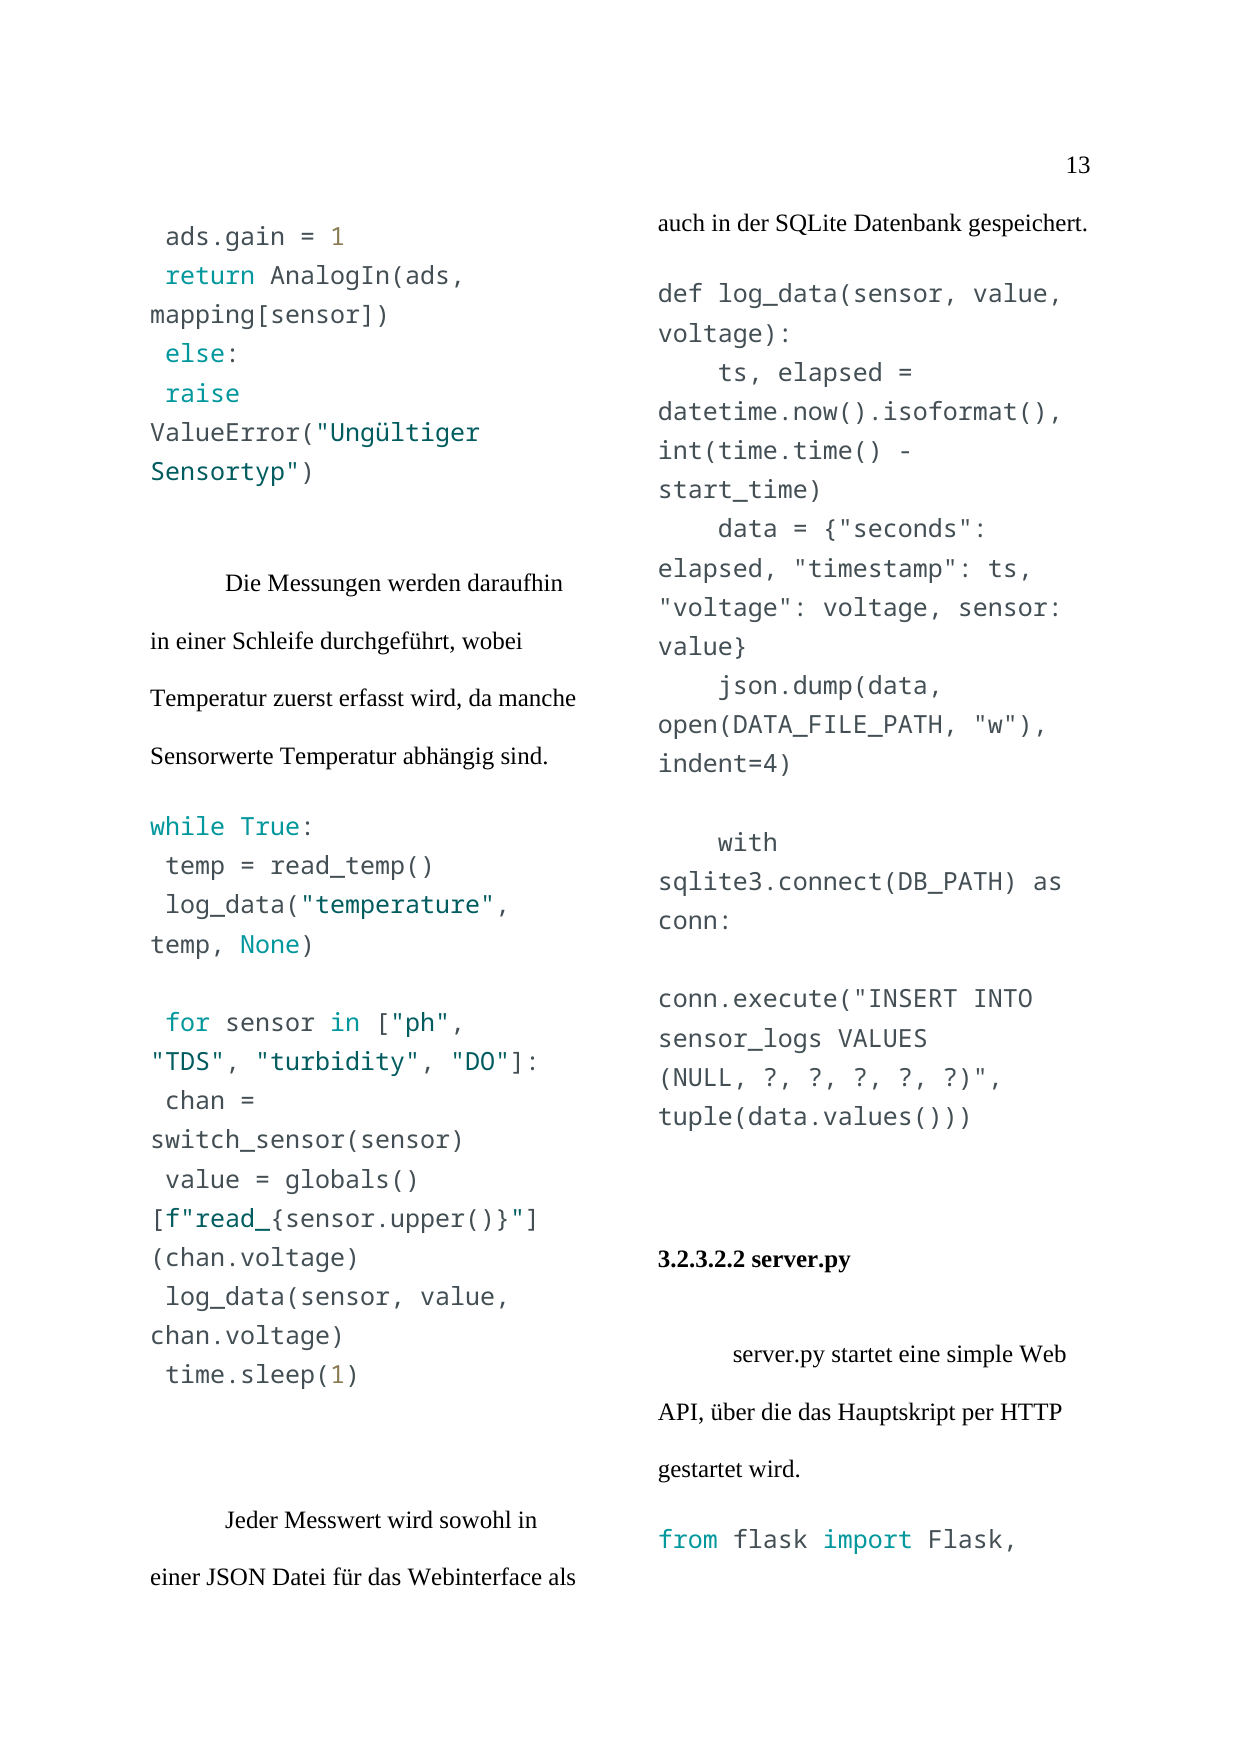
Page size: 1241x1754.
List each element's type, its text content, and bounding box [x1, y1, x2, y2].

text Jeder Messwert wird sowohl in einer JSON Datei für das Webinterface als [150, 1505, 583, 1591]
text auch in der SQLite Datenbank gespeichert. [658, 208, 1090, 237]
table_header def log_data(sensor, value, voltage): ts, elapsed = datetime.now().isoformat(), int(time.time() - start_time) data = {"seconds": elapsed, "timestamp": ts, "voltage": voltage, sensor: value} json.dump(data, open(DATA_FILE_PATH, "w"), indent=4) with sqlite3.connect(DB_PATH) as conn: conn.execute("INSERT INTO sensor_logs VALUES (NULL, ?, ?, ?, ?, ?)", tuple(data.values())) [647, 266, 1080, 1187]
table_header while True: temp = read_temp() log_data("temperature", temp, None) for sensor in ["ph", "TDS", "turbidity", "DO"]: chan = switch_sensor(sensor) value = globals()[f"read_{sensor.upper()}"](chan.voltage) log_data(sensor, value, chan.voltage) time.sleep(1) [140, 799, 572, 1439]
table_header ads.gain = 1 return AnalogIn(ads, mapping[sensor]) else: raise ValueError("Ungültiger Sensortyp") [140, 208, 572, 502]
text Die Messungen werden daraufhin in einer Schleife durchgeführt, wobei Temperatur zuerst erfasst wird, da manche Sensorwerte Temperatur abhängig sind. [150, 568, 583, 770]
subtitle 3.2.3.2.2 server.py [658, 1244, 1090, 1273]
text server.py startet eine simple Web API, über die das Hauptskript per HTTP gestartet wird. [658, 1339, 1090, 1483]
table_header from flask import Flask, [647, 1512, 1080, 1567]
